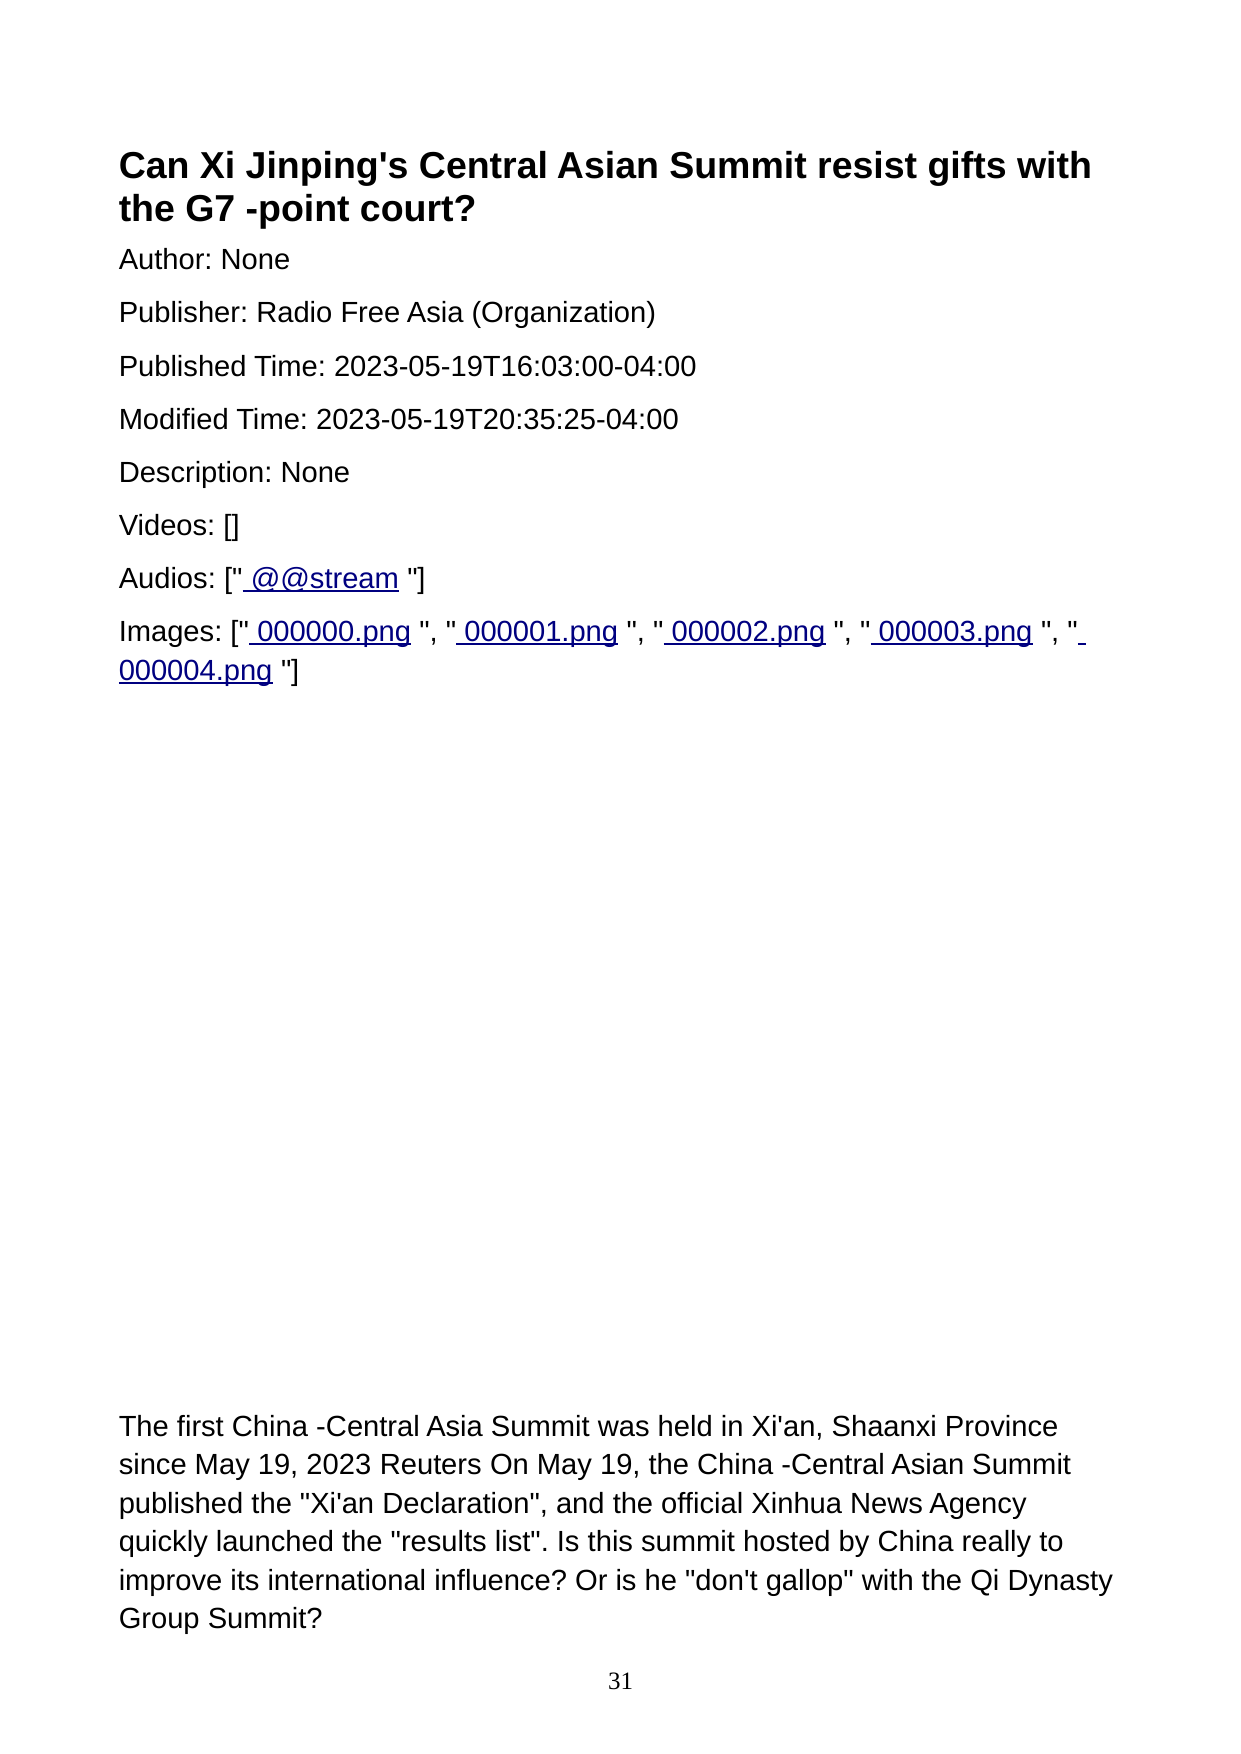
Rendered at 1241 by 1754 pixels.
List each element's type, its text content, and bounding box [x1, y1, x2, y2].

text Modified Time: 2023-05-19T20:35:25-04:00 [118, 402, 1122, 435]
text Publisher: Radio Free Asia (Organization) [118, 295, 1122, 329]
text Published Time: 2023-05-19T16:03:00-04:00 [118, 348, 1122, 382]
text Videos: [] [118, 508, 1122, 541]
text Author: None [118, 242, 1122, 276]
text The first China -Central Asia Summit was held in Xi'an, Shaanxi Province since May 19, 2023 Reuters On May 19, the China -Central Asian Summit published the "Xi'an Declaration", and the official Xinhua News Agency quickly launched the "results list". Is this summit hosted by China really to improve its international influence? Or is he "don't gallop" with the Qi Dynasty Group Summit? [118, 706, 1122, 1635]
text Audios: [" @@stream "] [118, 561, 1122, 594]
text Images: [" 000000.png ", " 000001.png ", " 000002.png ", " 000003.png ", " 000004.png "] [118, 614, 1122, 686]
text Description: None [118, 455, 1122, 488]
subtitle Can Xi Jinping's Central Asian Summit resist gifts with the G7 -point court? [118, 143, 1122, 230]
